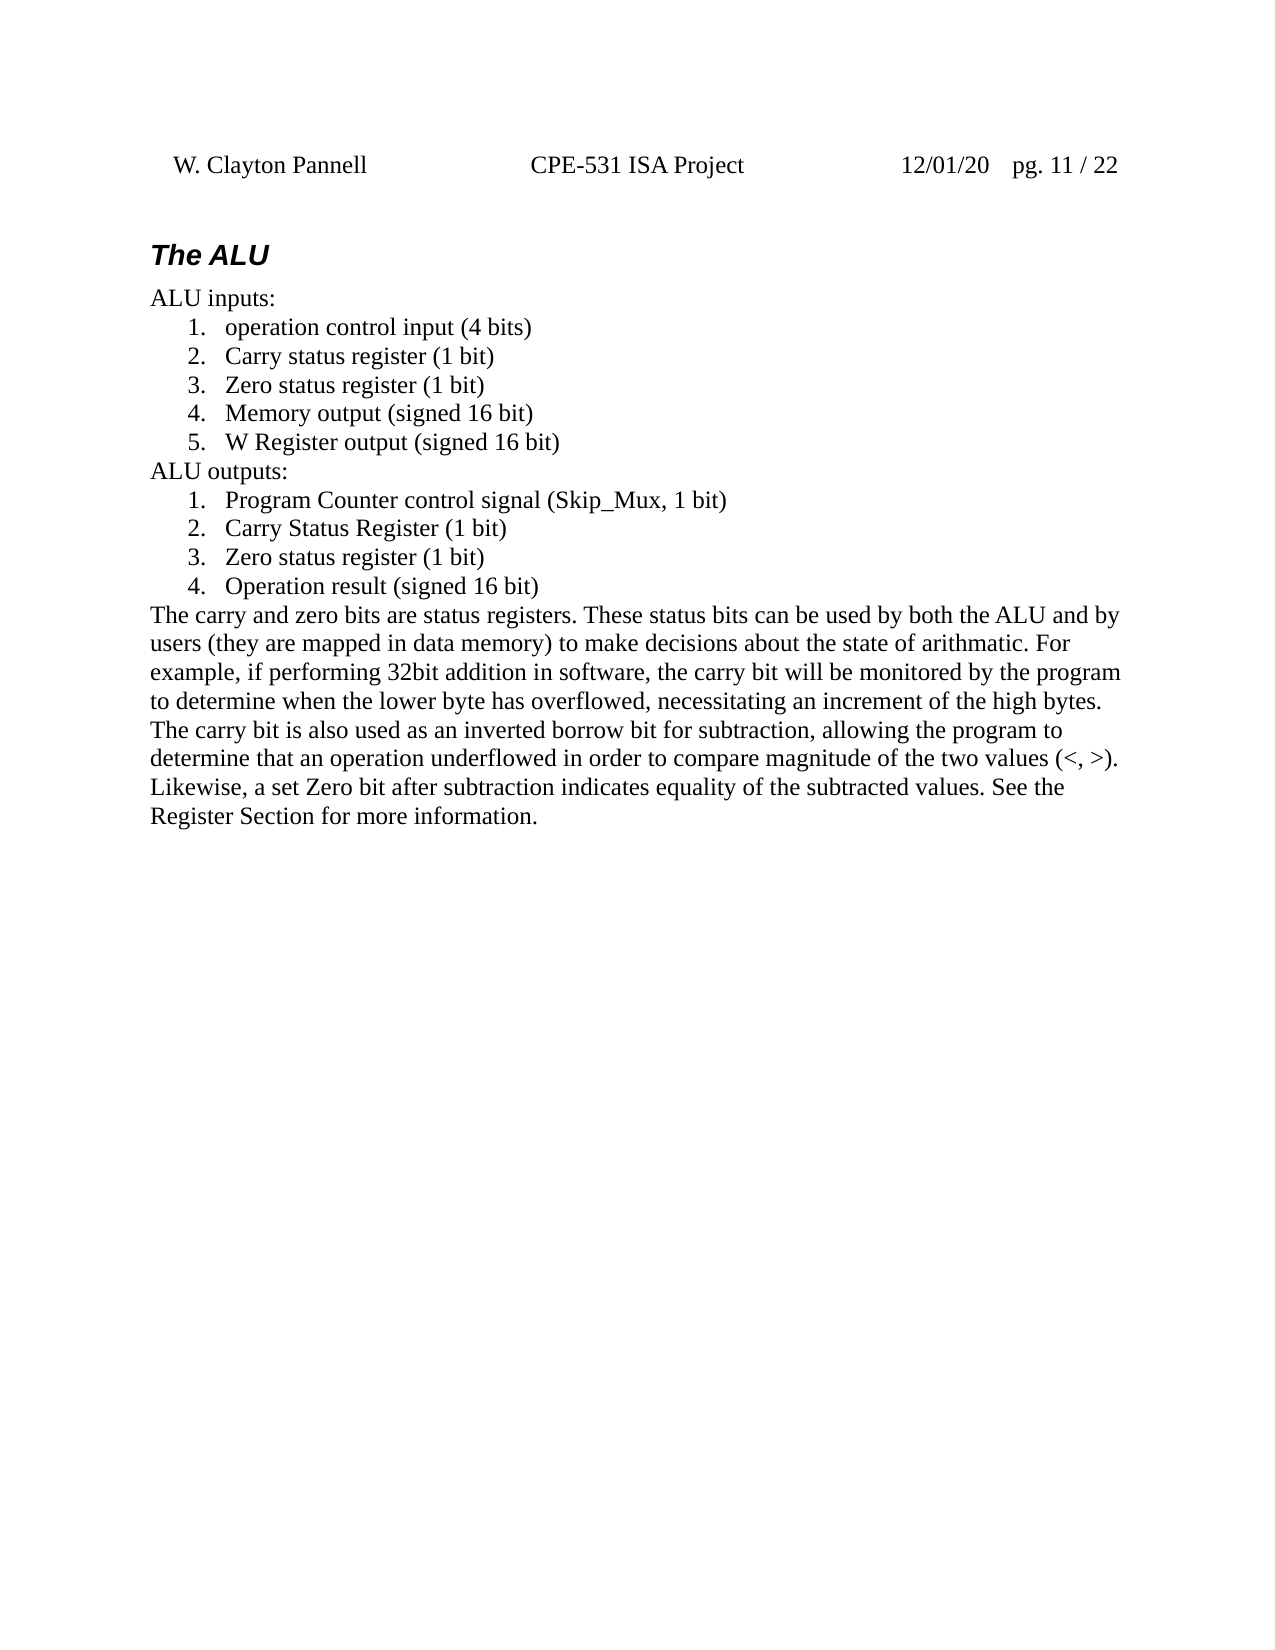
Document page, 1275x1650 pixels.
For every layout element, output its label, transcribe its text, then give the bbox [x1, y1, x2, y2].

list Program Counter control signal (Skip_Mux, 1 bit) [187, 485, 1125, 513]
subtitle The ALU [150, 237, 1125, 271]
list Memory output (signed 16 bit) [187, 398, 1125, 427]
text ALU outputs: [150, 456, 1125, 485]
list operation control input (4 bits) [187, 312, 1125, 341]
text ALU inputs: [150, 283, 1125, 312]
list Operation result (signed 16 bit) [187, 571, 1125, 600]
list Carry status register (1 bit) [187, 341, 1125, 370]
list Zero status register (1 bit) [187, 542, 1125, 571]
list Zero status register (1 bit) [187, 370, 1125, 398]
text The carry and zero bits are status registers. These status bits can be used by both the ALU and by users (they are mapped in data memory) to make decisions about the state of arithmatic. For example, if performing 32bit addition in software, the carry bit will be monitored by the program to determine when the lower byte has overflowed, necessitating an increment of the high bytes. The carry bit is also used as an inverted borrow bit for subtraction, allowing the program to determine that an operation underflowed in order to compare magnitude of the two values (<, >). Likewise, a set Zero bit after subtraction indicates equality of the subtracted values. See the Register Section for more information. [150, 600, 1125, 830]
list Carry Status Register (1 bit) [187, 513, 1125, 542]
list W Register output (signed 16 bit) [187, 427, 1125, 456]
